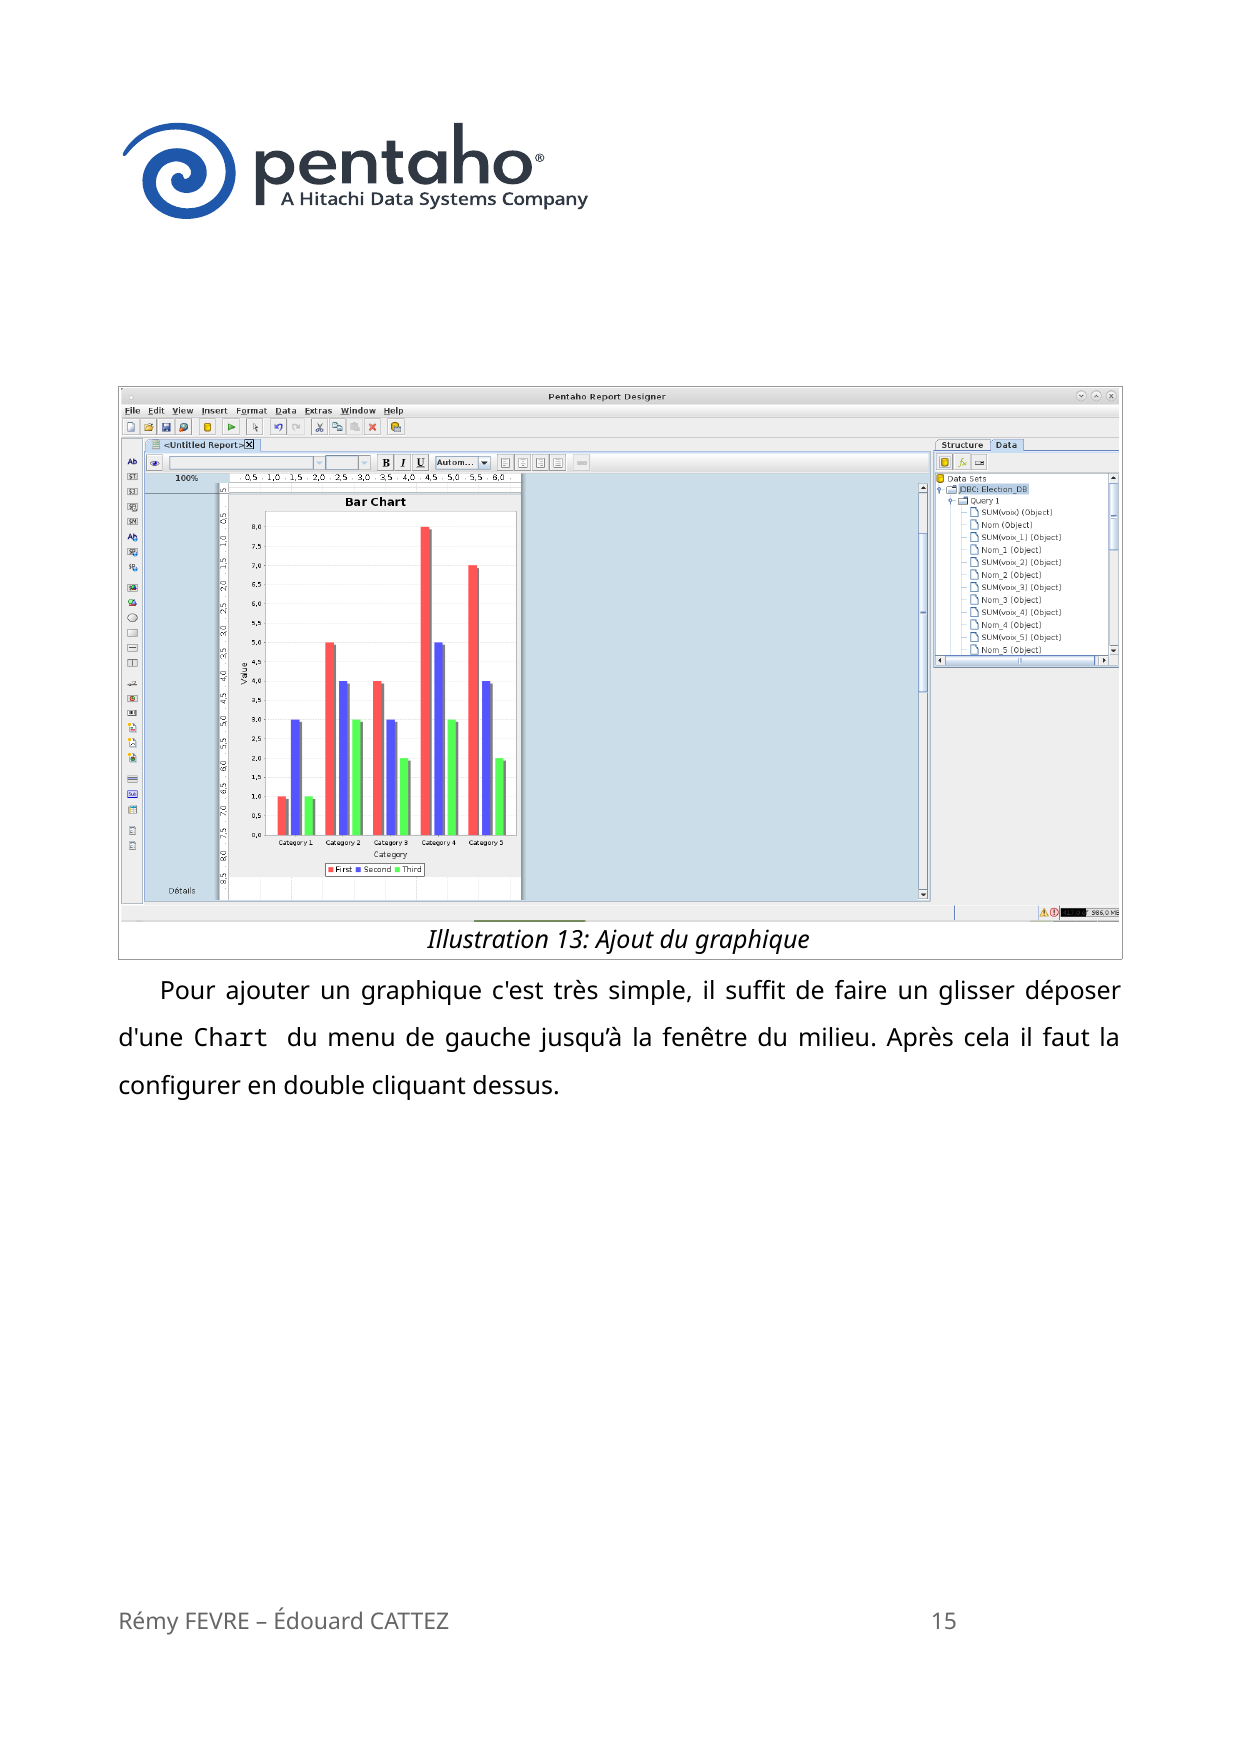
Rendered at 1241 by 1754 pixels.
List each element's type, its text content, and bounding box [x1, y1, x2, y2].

text Illustration 13: Ajout du graphique [121, 922, 1119, 956]
text Pour ajouter un graphique c'est très simple, il suffit de faire un glisser déposer d'une Chart du menu de gauche jusqu’à la fenêtre du milieu. Après cela il faut la configurer en double cliquant dessus. [118, 960, 1122, 1102]
text [119, 387, 1122, 959]
picture [121, 388, 1119, 922]
text [118, 358, 1122, 386]
